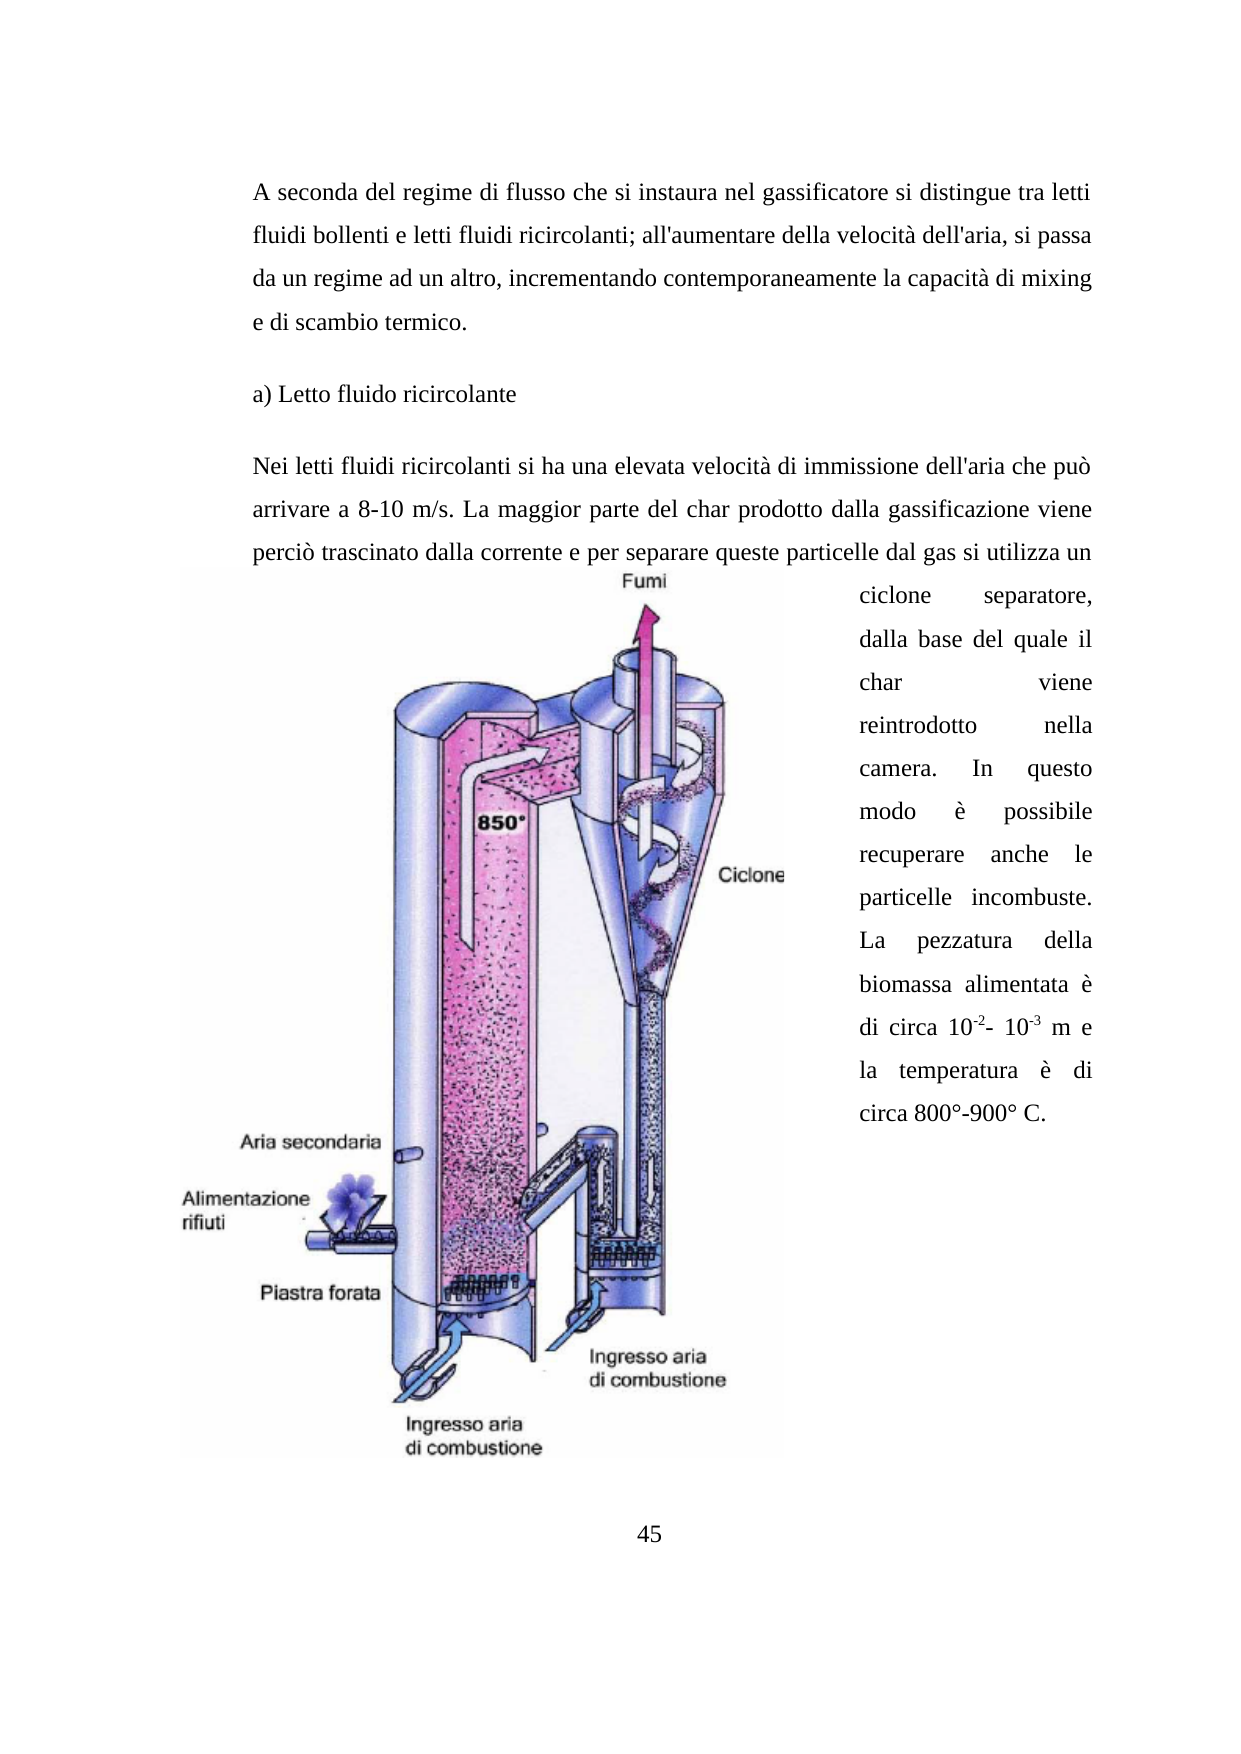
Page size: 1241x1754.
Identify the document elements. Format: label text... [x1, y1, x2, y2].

list A seconda del regime di flusso che si instaura nel gassificatore si distingue tra letti fluidi bollenti e letti fluidi ricircolanti; all'aumentare della velocità dell'aria, si passa da un regime ad un altro, incrementando contemporaneamente la capacità di mixing e di scambio termico. [215, 177, 1093, 335]
list Nei letti fluidi ricircolanti si ha una elevata velocità di immissione dell'aria che può arrivare a 8-10 m/s. La maggior parte del char prodotto dalla gassificazione viene perciò trascinato dalla corrente e per separare queste particelle dal gas si utilizza un ciclone separatore, dalla base del quale il char viene reintrodotto nella camera. In questo modo è possibile recuperare anche le particelle incombuste. La pezzatura della biomassa alimentata è di circa 10-2- 10-3 m e la temperatura è di circa 800°-900° C. [215, 451, 1093, 1127]
picture [179, 567, 785, 1458]
list a) Letto fluido ricircolante [215, 379, 1093, 408]
